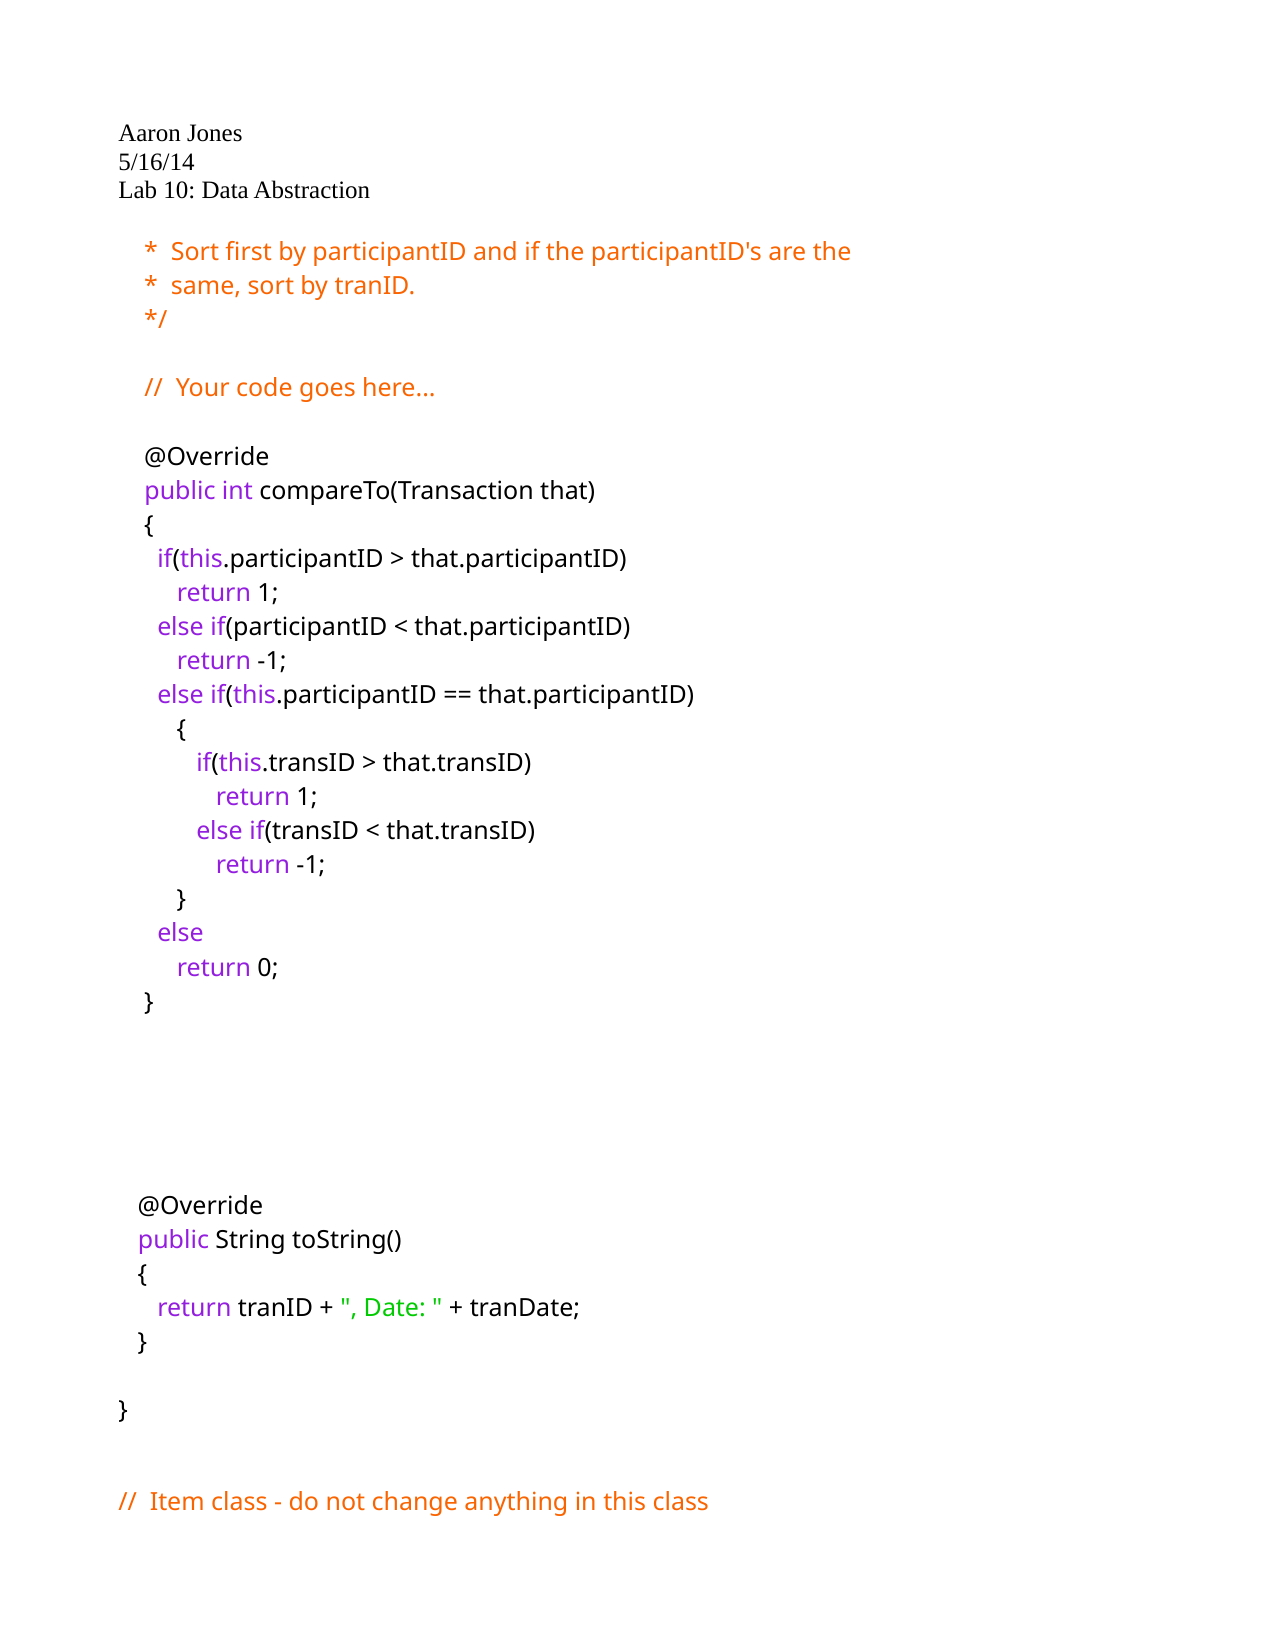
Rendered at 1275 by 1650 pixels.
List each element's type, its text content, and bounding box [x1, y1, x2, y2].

text * Sort first by participantID and if the participantID's are the * same, sort by tranID. */ // Your code goes here... @Override public int compareTo(Transaction that) { if(this.participantID > that.participantID) return 1; else if(participantID < that.participantID) return -1; else if(this.participantID == that.participantID) { if(this.transID > that.transID) return 1; else if(transID < that.transID) return -1; } else return 0; } @Override public String toString() { return tranID + ", Date: " + tranDate; } } [118, 234, 1157, 1455]
text // Item class - do not change anything in this class [118, 1455, 1157, 1518]
